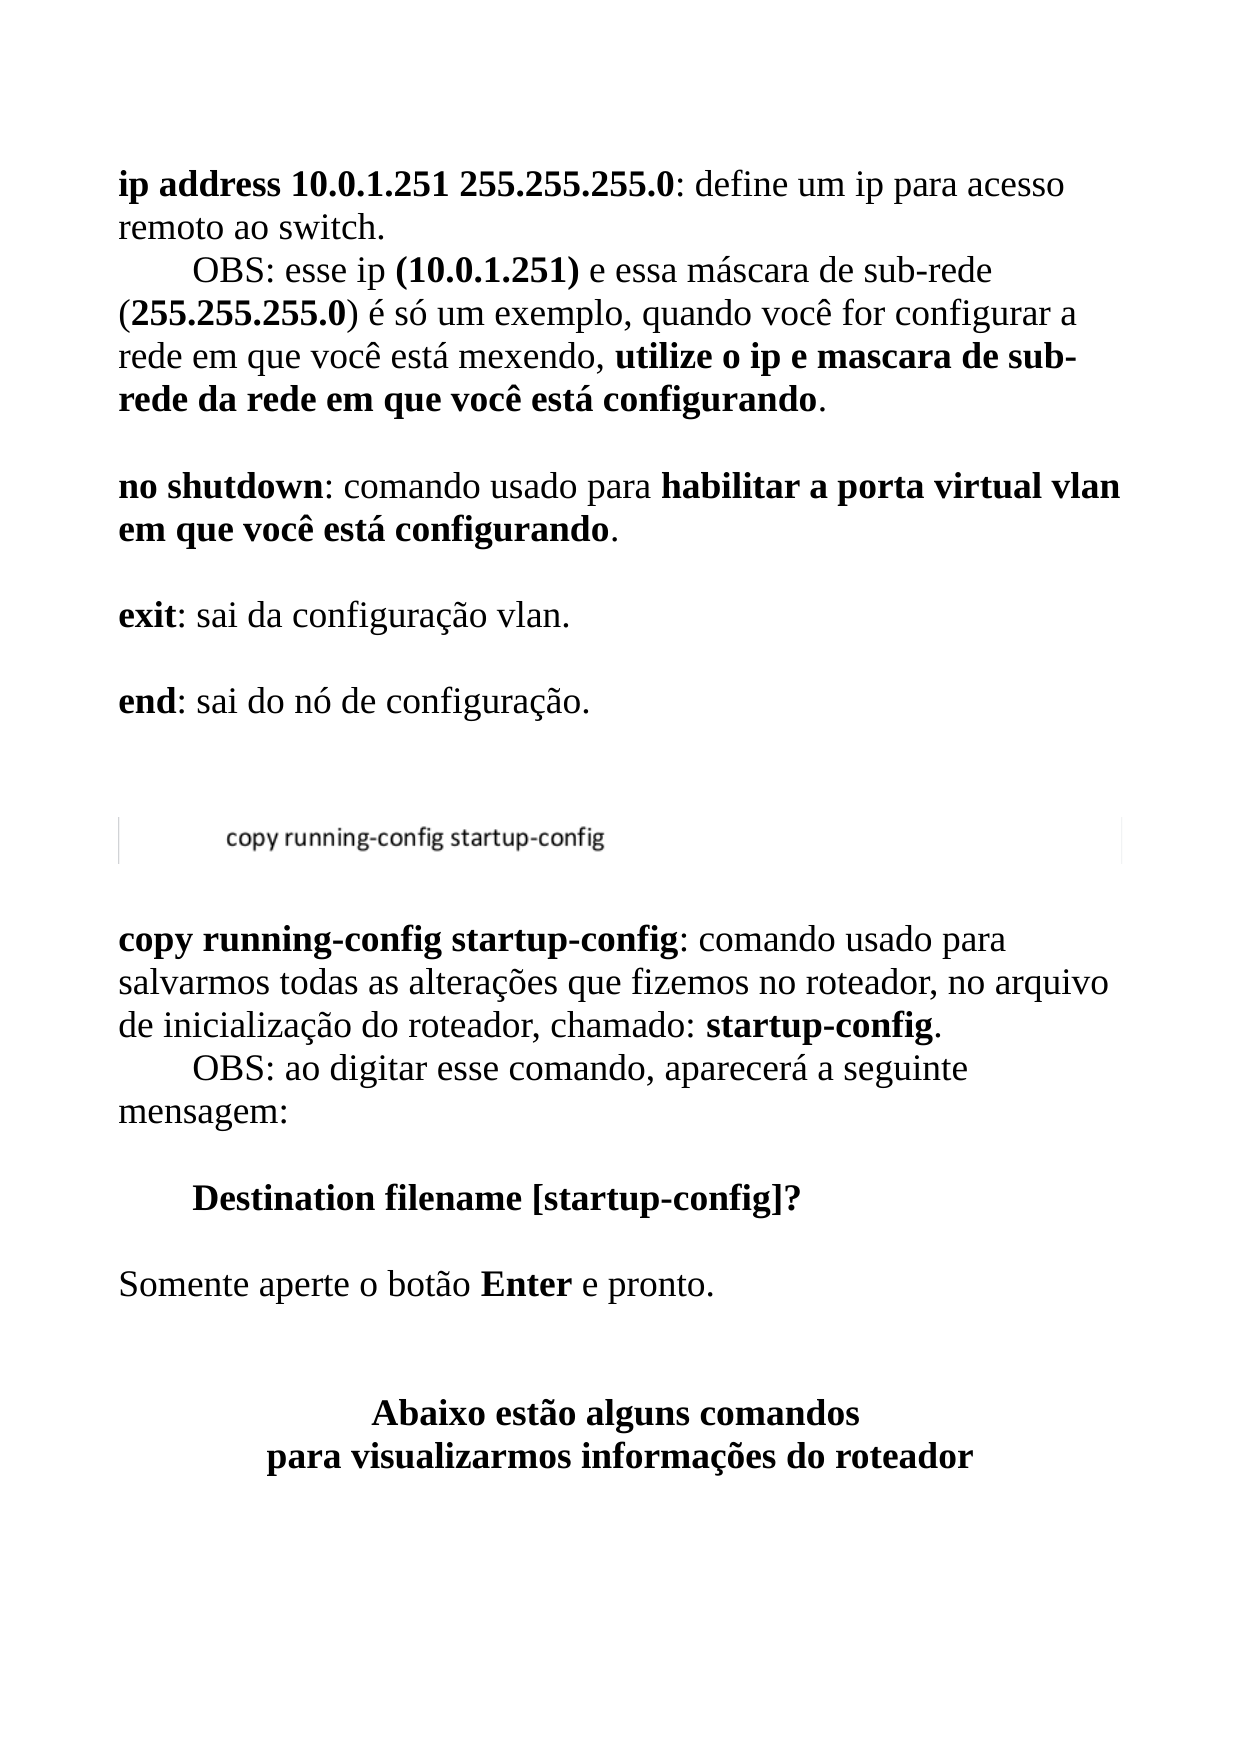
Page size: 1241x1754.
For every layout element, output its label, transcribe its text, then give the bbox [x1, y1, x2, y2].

text Destination filename [startup-config]? [118, 1175, 1122, 1218]
text Abaixo estão alguns comandos [118, 1391, 1122, 1434]
picture [118, 817, 1123, 864]
text no shutdown: comando usado para habilitar a porta virtual vlan em que você está configurando. [118, 463, 1122, 549]
text ip address 10.0.1.251 255.255.255.0: define um ip para acesso remoto ao switch. [118, 161, 1122, 247]
text OBS: esse ip (10.0.1.251) e essa máscara de sub-rede (255.255.255.0) é só um exemplo, quando você for configurar a rede em que você está mexendo, utilize o ip e mascara de sub-rede da rede em que você está configurando. [118, 247, 1122, 420]
text exit: sai da configuração vlan. [118, 592, 1122, 636]
text end: sai do nó de configuração. [118, 679, 1122, 722]
text para visualizarmos informações do roteador [118, 1434, 1122, 1477]
text OBS: ao digitar esse comando, aparecerá a seguinte mensagem: [118, 1046, 1122, 1132]
text copy running-config startup-config: comando usado para salvarmos todas as alterações que fizemos no roteador, no arquivo de inicialização do roteador, chamado: startup-config. [118, 916, 1122, 1046]
text Somente aperte o botão Enter e pronto. [118, 1261, 1122, 1304]
